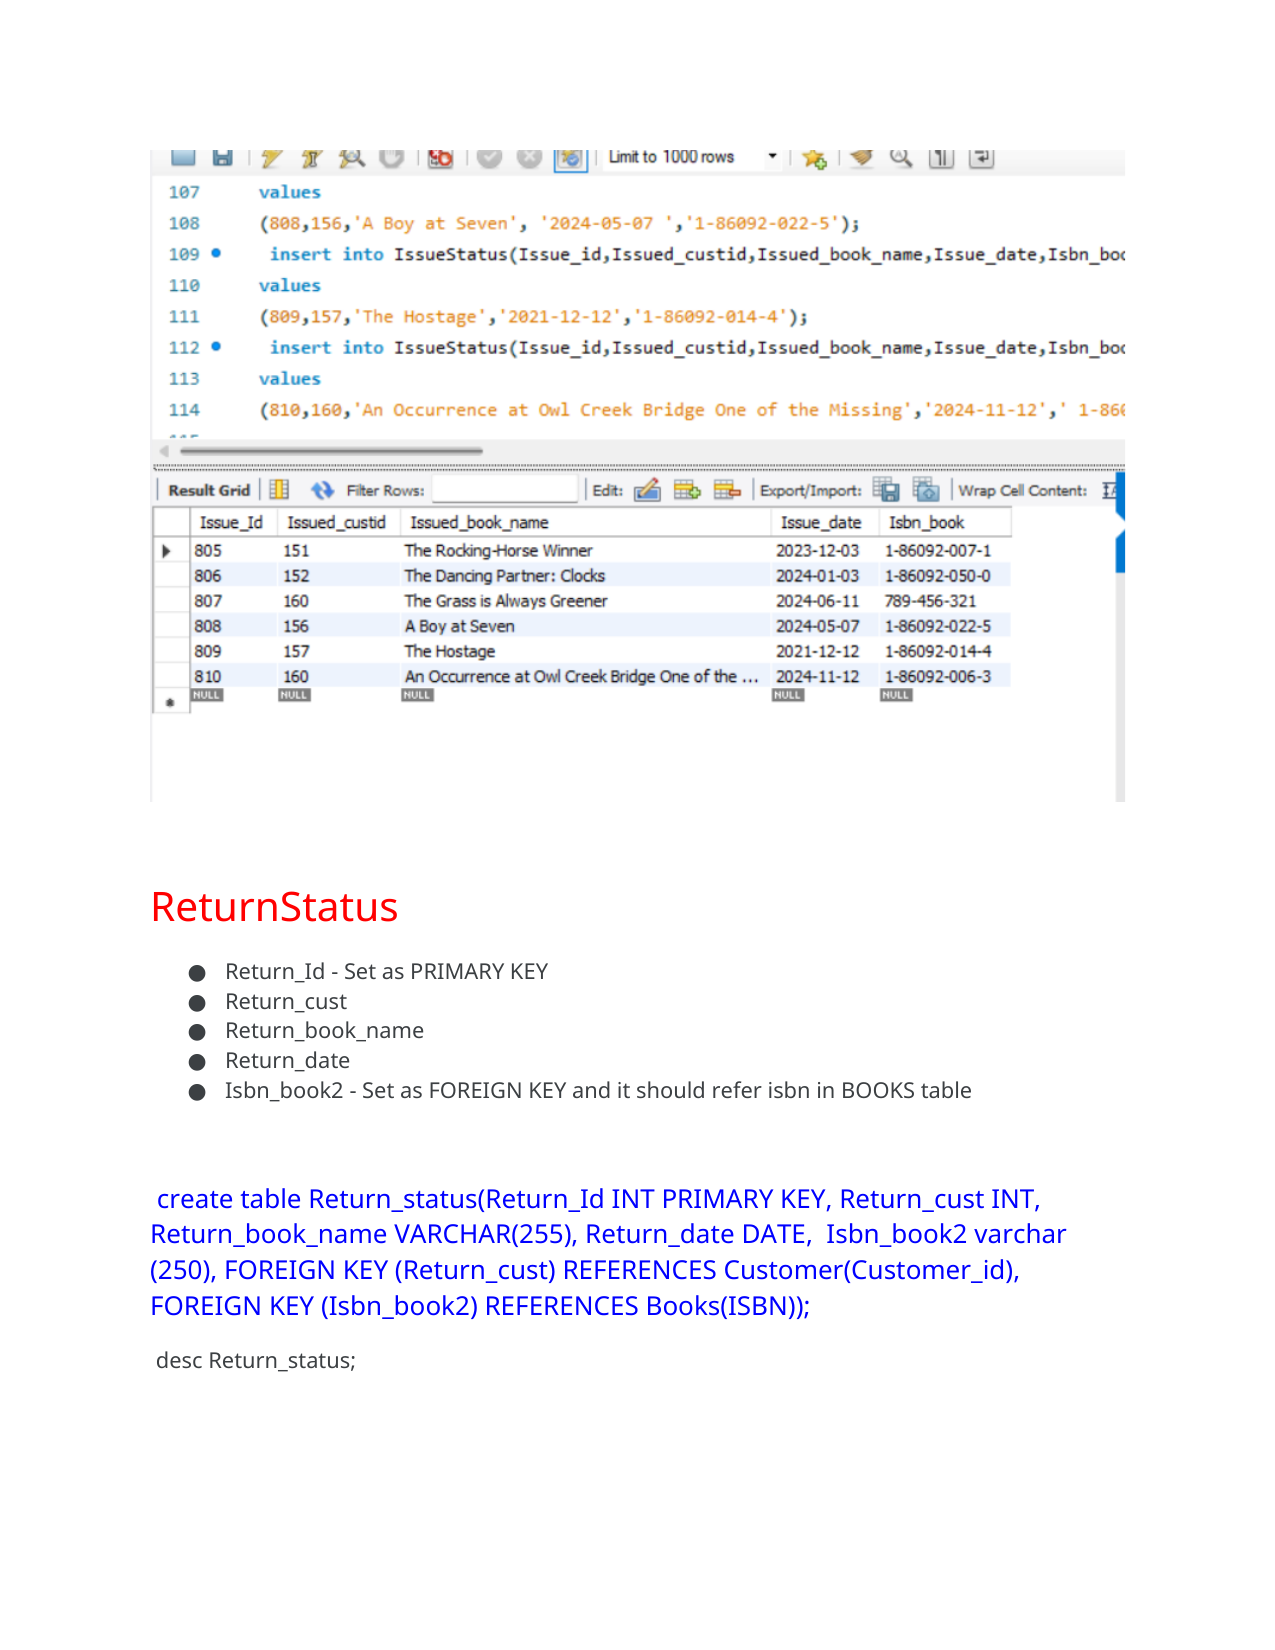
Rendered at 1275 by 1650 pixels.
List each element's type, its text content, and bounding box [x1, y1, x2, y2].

list Isbn_book2 - Set as FOREIGN KEY and it should refer isbn in BOOKS table [187, 1075, 1125, 1105]
list Return_Id - Set as PRIMARY KEY [187, 956, 1125, 986]
picture [150, 150, 1125, 802]
list Return_book_name [187, 1016, 1125, 1045]
text desc Return_status; [150, 1346, 1125, 1375]
text ReturnStatus [150, 878, 1125, 933]
list Return_cust [187, 986, 1125, 1016]
list Return_date [187, 1045, 1125, 1075]
text create table Return_status(Return_Id INT PRIMARY KEY, Return_cust INT, Return_book_name VARCHAR(255), Return_date DATE, Isbn_book2 varchar (250), FOREIGN KEY (Return_cust) REFERENCES Customer(Customer_id), FOREIGN KEY (Isbn_book2) REFERENCES Books(ISBN)); [150, 1181, 1125, 1323]
